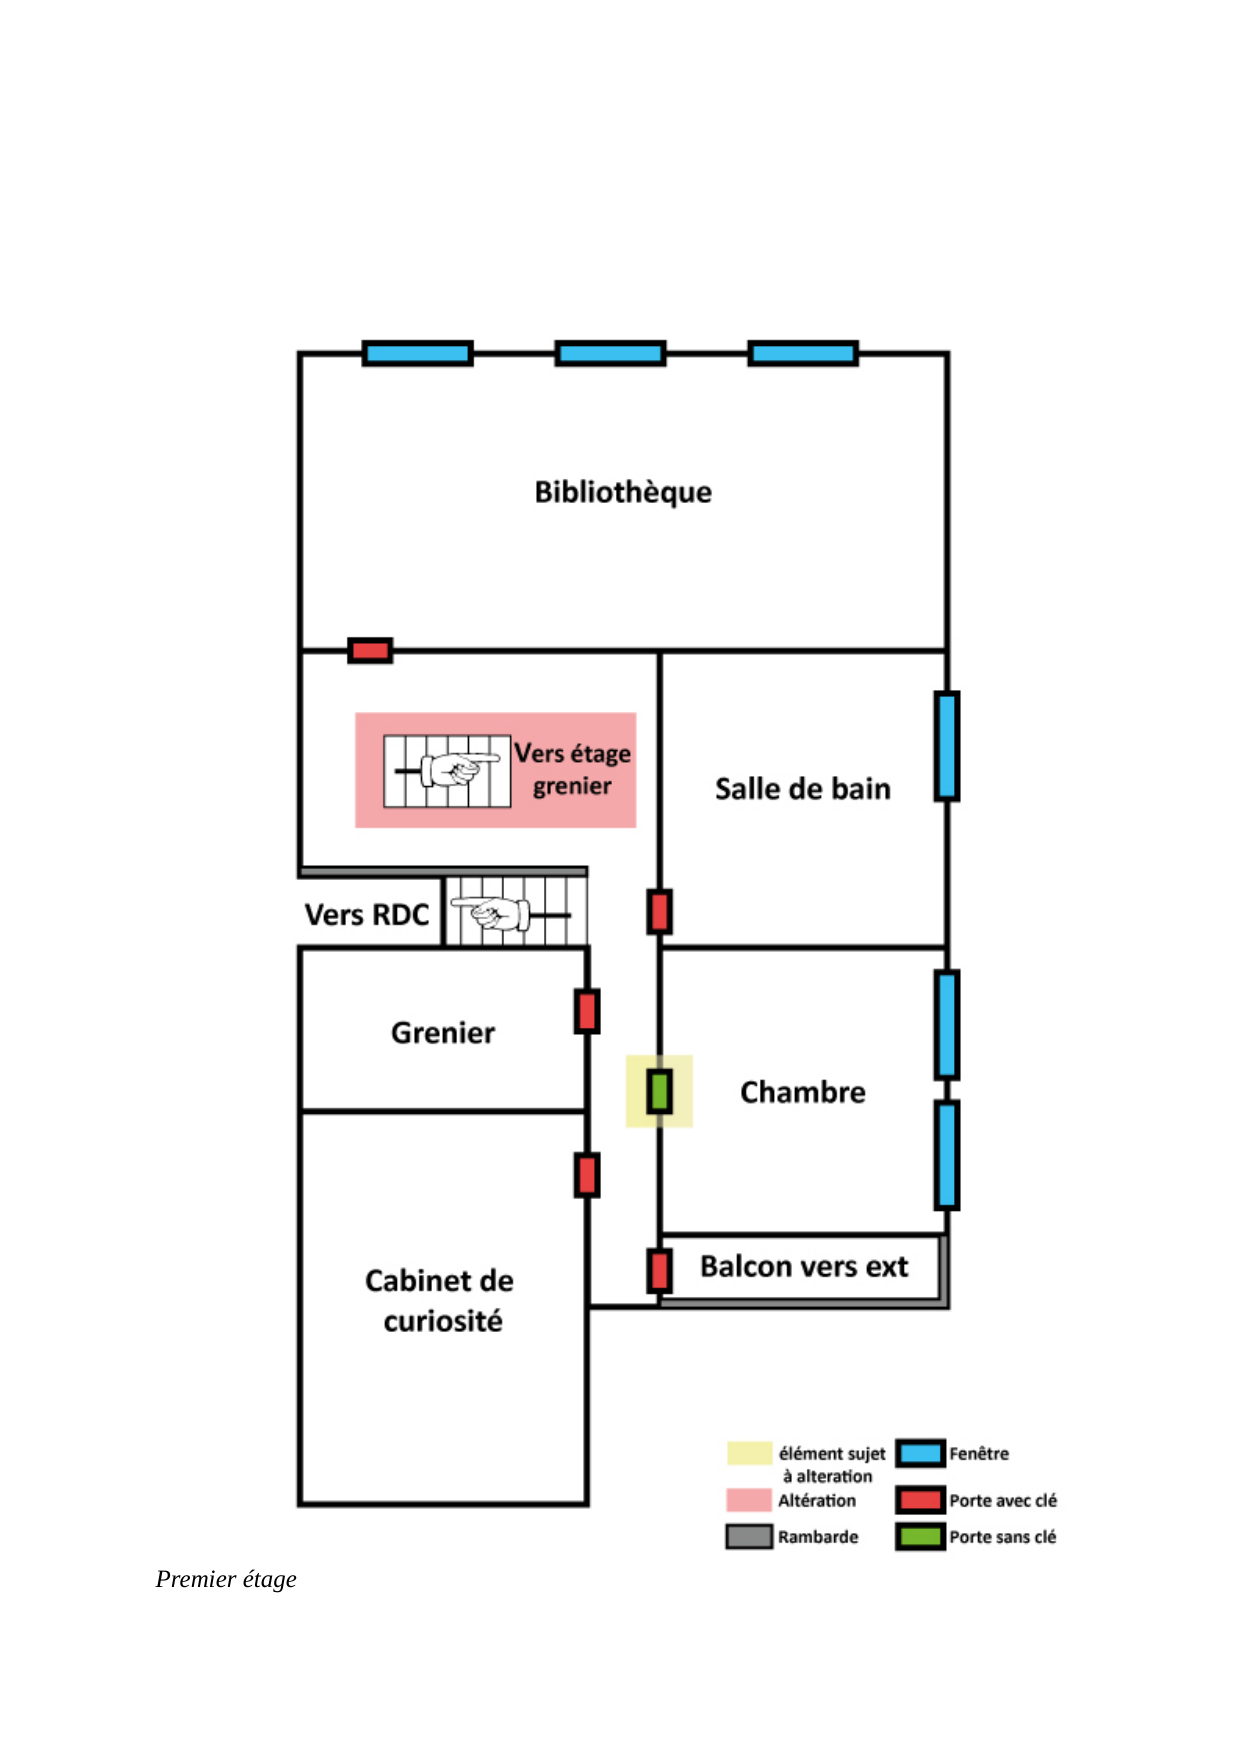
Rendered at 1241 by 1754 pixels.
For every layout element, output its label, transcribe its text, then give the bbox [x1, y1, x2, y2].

text Premier étage [155, 1565, 1085, 1593]
picture [155, 248, 1085, 1565]
